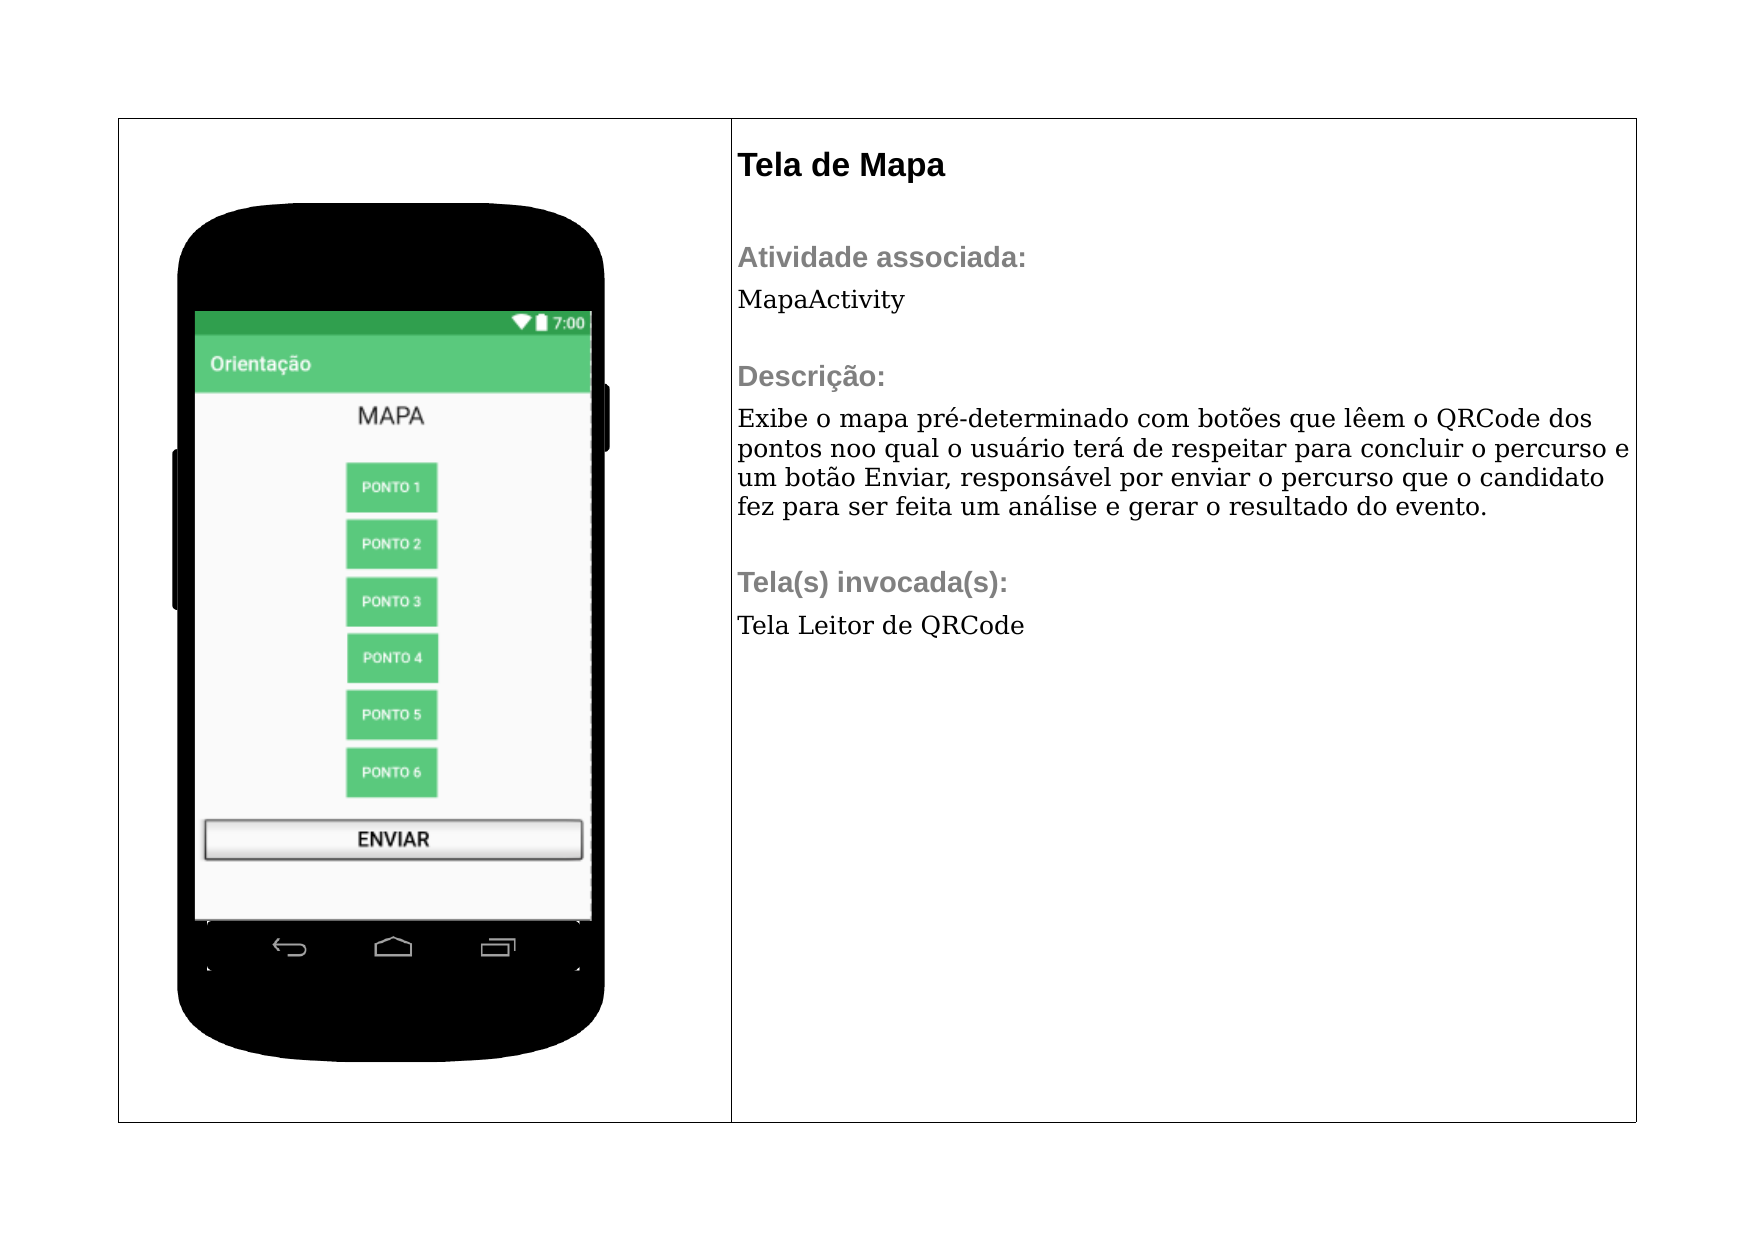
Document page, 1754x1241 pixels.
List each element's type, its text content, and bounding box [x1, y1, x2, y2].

picture [128, 158, 654, 1107]
table_header [119, 119, 731, 1122]
table_header Tela de Mapa Atividade associada: MapaActivity Descrição: Exibe o mapa pré-determinado com botões que lêem o QRCode dos pontos noo qual o usuário terá de respeitar para concluir o percurso e um botão Enviar, responsável por enviar o percurso que o candidato fez para ser feita um análise e gerar o resultado do evento. Tela(s) invocada(s): Tela Leitor de QRCode [732, 119, 1636, 1122]
